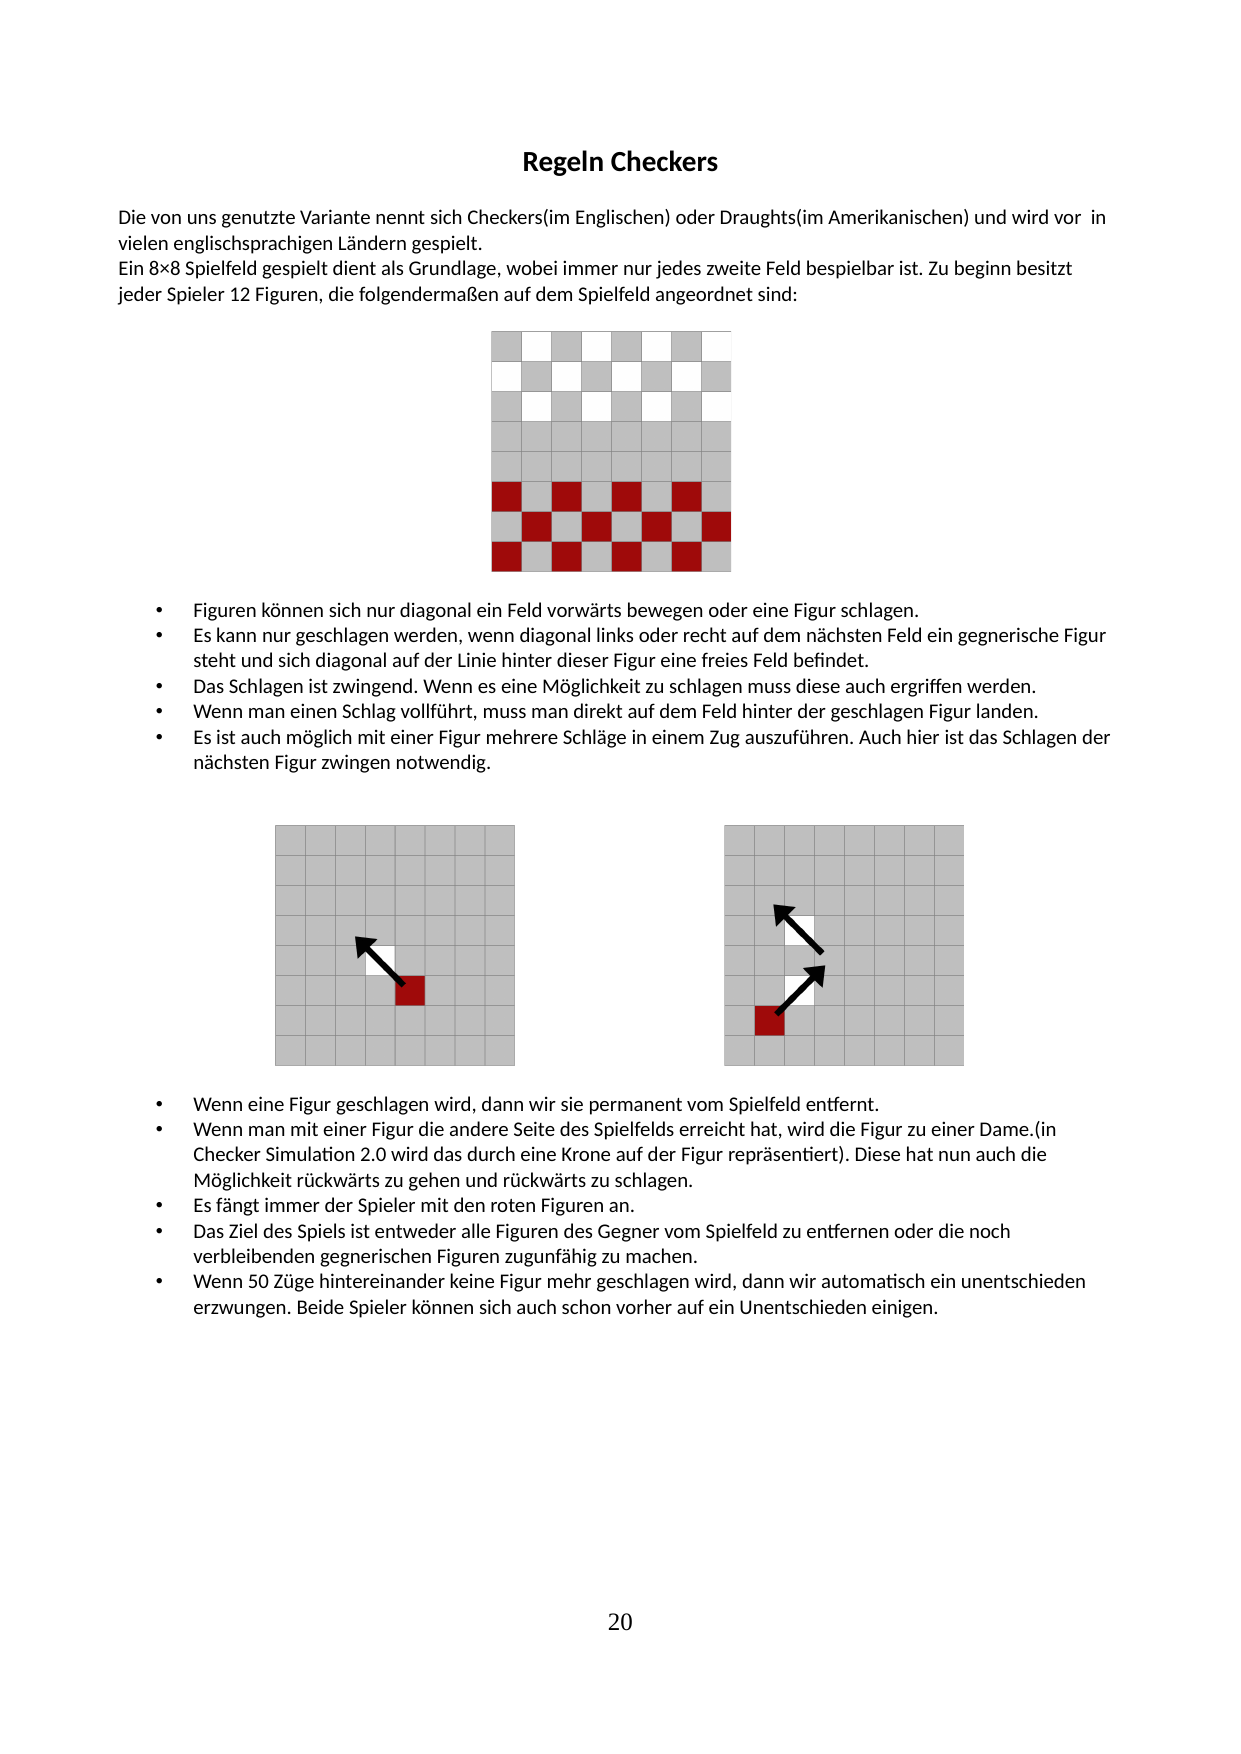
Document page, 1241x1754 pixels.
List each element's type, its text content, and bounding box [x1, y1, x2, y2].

list Wenn eine Figur geschlagen wird, dann wir sie permanent vom Spielfeld entfernt. [156, 1091, 1122, 1116]
list Das Schlagen ist zwingend. Wenn es eine Möglichkeit zu schlagen muss diese auch ergriffen werden. [156, 673, 1122, 698]
list Es fängt immer der Spieler mit den roten Figuren an. [156, 1192, 1122, 1218]
picture [724, 825, 964, 1066]
text Ein 8×8 Spielfeld gespielt dient als Grundlage, wobei immer nur jedes zweite Feld bespielbar ist. Zu beginn besitzt jeder Spieler 12 Figuren, die folgendermaßen auf dem Spielfeld angeordnet sind: [118, 255, 1122, 306]
picture [491, 331, 732, 572]
picture [275, 825, 515, 1066]
list Das Ziel des Spiels ist entweder alle Figuren des Gegner vom Spielfeld zu entfernen oder die noch verbleibenden gegnerischen Figuren zugunfähig zu machen. [156, 1218, 1122, 1269]
list Es kann nur geschlagen werden, wenn diagonal links oder recht auf dem nächsten Feld ein gegnerische Figur steht und sich diagonal auf der Linie hinter dieser Figur eine freies Feld befindet. [156, 622, 1122, 673]
list Figuren können sich nur diagonal ein Feld vorwärts bewegen oder eine Figur schlagen. [156, 597, 1122, 622]
text Regeln Checkers [118, 143, 1122, 179]
list Wenn man einen Schlag vollführt, muss man direkt auf dem Feld hinter der geschlagen Figur landen. [156, 698, 1122, 724]
text Die von uns genutzte Variante nennt sich Checkers(im Englischen) oder Draughts(im Amerikanischen) und wird vor in vielen englischsprachigen Ländern gespielt. [118, 204, 1122, 255]
list Wenn man mit einer Figur die andere Seite des Spielfelds erreicht hat, wird die Figur zu einer Dame.(in Checker Simulation 2.0 wird das durch eine Krone auf der Figur repräsentiert). Diese hat nun auch die Möglichkeit rückwärts zu gehen und rückwärts zu schlagen. [156, 1116, 1122, 1192]
list Wenn 50 Züge hintereinander keine Figur mehr geschlagen wird, dann wir automatisch ein unentschieden erzwungen. Beide Spieler können sich auch schon vorher auf ein Unentschieden einigen. [156, 1269, 1122, 1319]
list Es ist auch möglich mit einer Figur mehrere Schläge in einem Zug auszuführen. Auch hier ist das Schlagen der nächsten Figur zwingen notwendig. [156, 724, 1122, 775]
